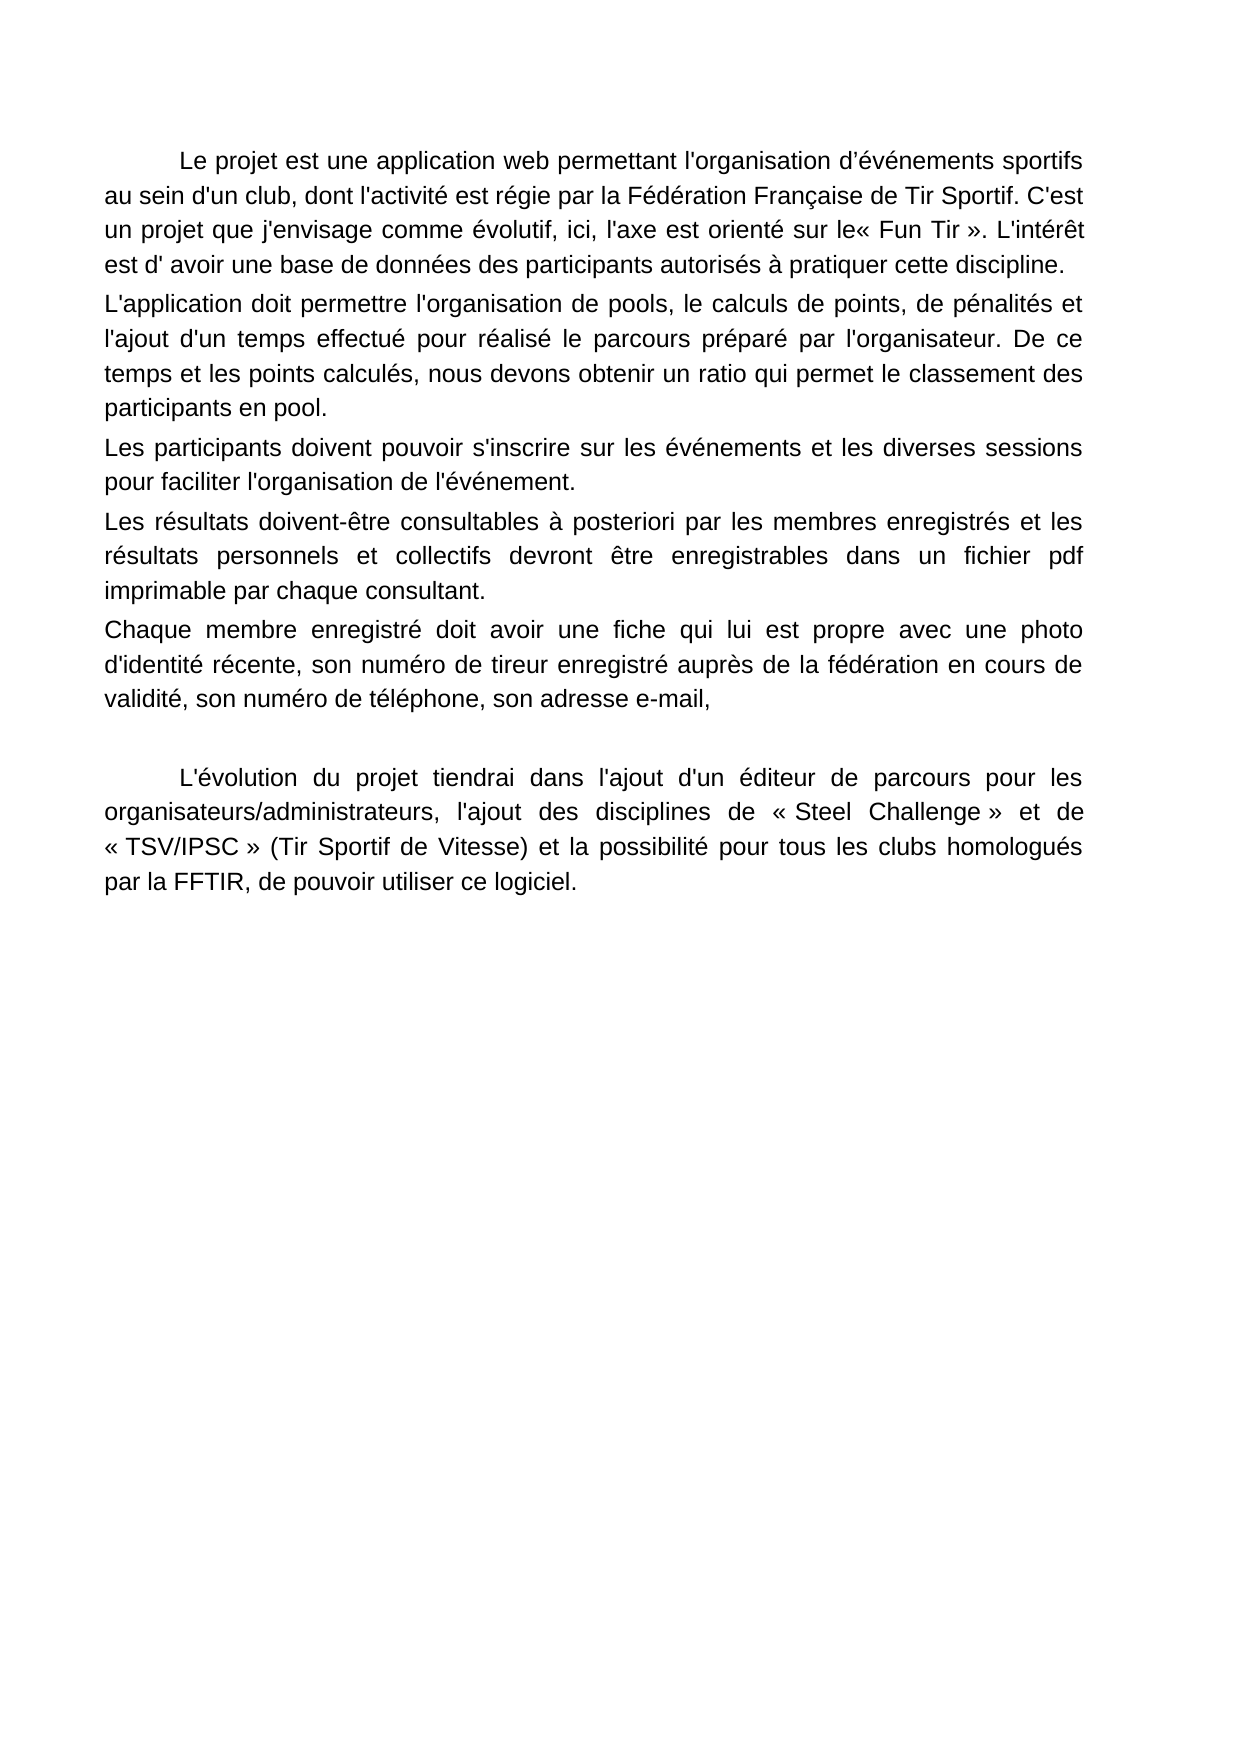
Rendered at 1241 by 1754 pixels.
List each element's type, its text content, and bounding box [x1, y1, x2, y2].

text L'évolution du projet tiendrai dans l'ajout d'un éditeur de parcours pour les organisateurs/administrateurs, l'ajout des disciplines de « Steel Challenge » et de « TSV/IPSC » (Tir Sportif de Vitesse) et la possibilité pour tous les clubs homologués par la FFTIR, de pouvoir utiliser ce logiciel. [104, 763, 1085, 896]
text Chaque membre enregistré doit avoir une fiche qui lui est propre avec une photo d'identité récente, son numéro de tireur enregistré auprès de la fédération en cours de validité, son numéro de téléphone, son adresse e-mail, [104, 615, 1085, 713]
text Les résultats doivent-être consultables à posteriori par les membres enregistrés et les résultats personnels et collectifs devront être enregistrables dans un fichier pdf imprimable par chaque consultant. [104, 506, 1085, 604]
text L'application doit permettre l'organisation de pools, le calculs de points, de pénalités et l'ajout d'un temps effectué pour réalisé le parcours préparé par l'organisateur. De ce temps et les points calculés, nous devons obtenir un ratio qui permet le classement des participants en pool. [104, 289, 1085, 422]
text Le projet est une application web permettant l'organisation d’événements sportifs au sein d'un club, dont l'activité est régie par la Fédération Française de Tir Sportif. C'est un projet que j'envisage comme évolutif, ici, l'axe est orienté sur le« Fun Tir ». L'intérêt est d' avoir une base de données des participants autorisés à pratiquer cette discipline. [104, 146, 1085, 279]
text Les participants doivent pouvoir s'inscrire sur les événements et les diverses sessions pour faciliter l'organisation de l'événement. [104, 433, 1085, 496]
